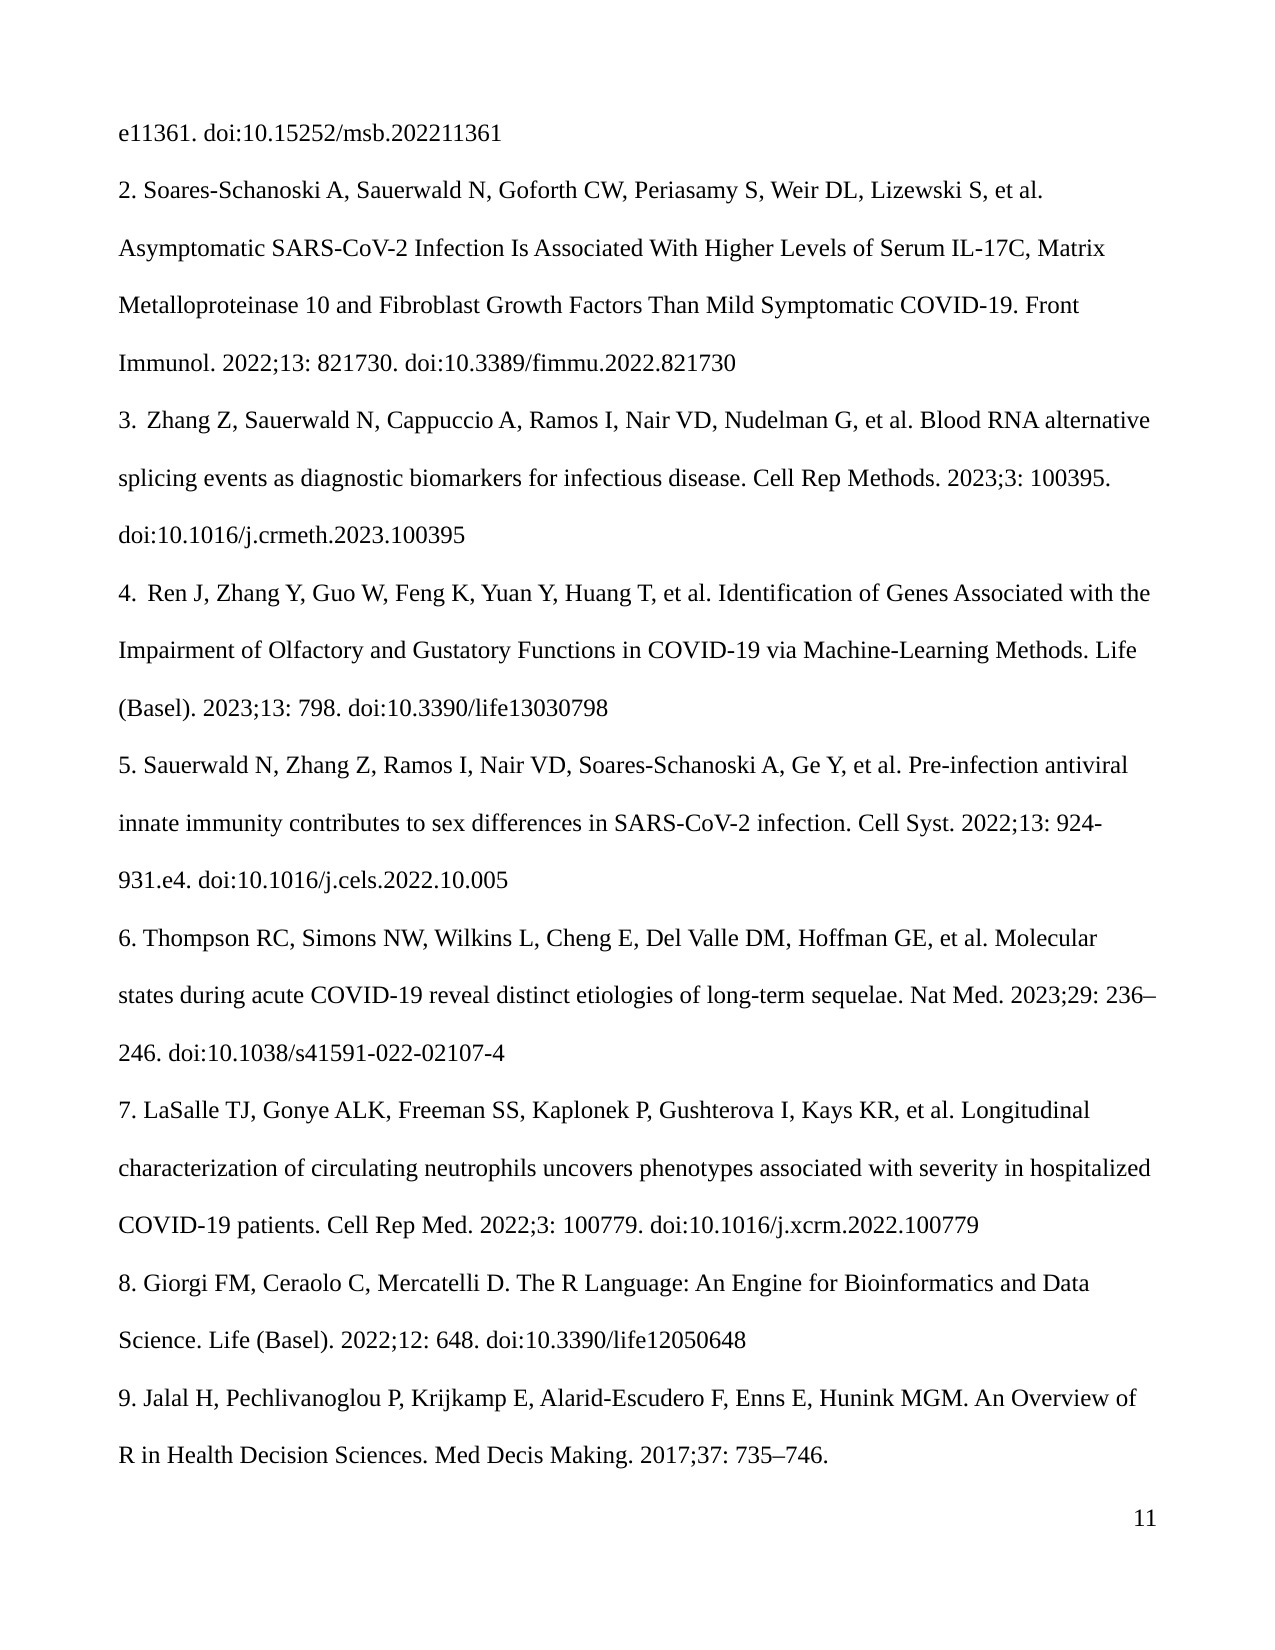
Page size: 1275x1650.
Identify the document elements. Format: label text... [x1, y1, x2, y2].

text 4. Ren J, Zhang Y, Guo W, Feng K, Yuan Y, Huang T, et al. Identification of Genes Associated with the Impairment of Olfactory and Gustatory Functions in COVID-19 via Machine-Learning Methods. Life (Basel). 2023;13: 798. doi:10.3390/life13030798 [118, 578, 1157, 722]
text 9. Jalal H, Pechlivanoglou P, Krijkamp E, Alarid-Escudero F, Enns E, Hunink MGM. An Overview of R in Health Decision Sciences. Med Decis Making. 2017;37: 735–746. [118, 1383, 1157, 1469]
text 2. Soares-Schanoski A, Sauerwald N, Goforth CW, Periasamy S, Weir DL, Lizewski S, et al. Asymptomatic SARS-CoV-2 Infection Is Associated With Higher Levels of Serum IL-17C, Matrix Metalloproteinase 10 and Fibroblast Growth Factors Than Mild Symptomatic COVID-19. Front Immunol. 2022;13: 821730. doi:10.3389/fimmu.2022.821730 [118, 176, 1157, 377]
text e11361. doi:10.15252/msb.202211361 [118, 118, 1157, 147]
text 7. LaSalle TJ, Gonye ALK, Freeman SS, Kaplonek P, Gushterova I, Kays KR, et al. Longitudinal characterization of circulating neutrophils uncovers phenotypes associated with severity in hospitalized COVID-19 patients. Cell Rep Med. 2022;3: 100779. doi:10.1016/j.xcrm.2022.100779 [118, 1096, 1157, 1239]
text 5. Sauerwald N, Zhang Z, Ramos I, Nair VD, Soares-Schanoski A, Ge Y, et al. Pre-infection antiviral innate immunity contributes to sex differences in SARS-CoV-2 infection. Cell Syst. 2022;13: 924-931.e4. doi:10.1016/j.cels.2022.10.005 [118, 751, 1157, 894]
text 3. Zhang Z, Sauerwald N, Cappuccio A, Ramos I, Nair VD, Nudelman G, et al. Blood RNA alternative splicing events as diagnostic biomarkers for infectious disease. Cell Rep Methods. 2023;3: 100395. doi:10.1016/j.crmeth.2023.100395 [118, 406, 1157, 549]
text 8. Giorgi FM, Ceraolo C, Mercatelli D. The R Language: An Engine for Bioinformatics and Data Science. Life (Basel). 2022;12: 648. doi:10.3390/life12050648 [118, 1268, 1157, 1354]
text 6. Thompson RC, Simons NW, Wilkins L, Cheng E, Del Valle DM, Hoffman GE, et al. Molecular states during acute COVID-19 reveal distinct etiologies of long-term sequelae. Nat Med. 2023;29: 236–246. doi:10.1038/s41591-022-02107-4 [118, 923, 1157, 1067]
